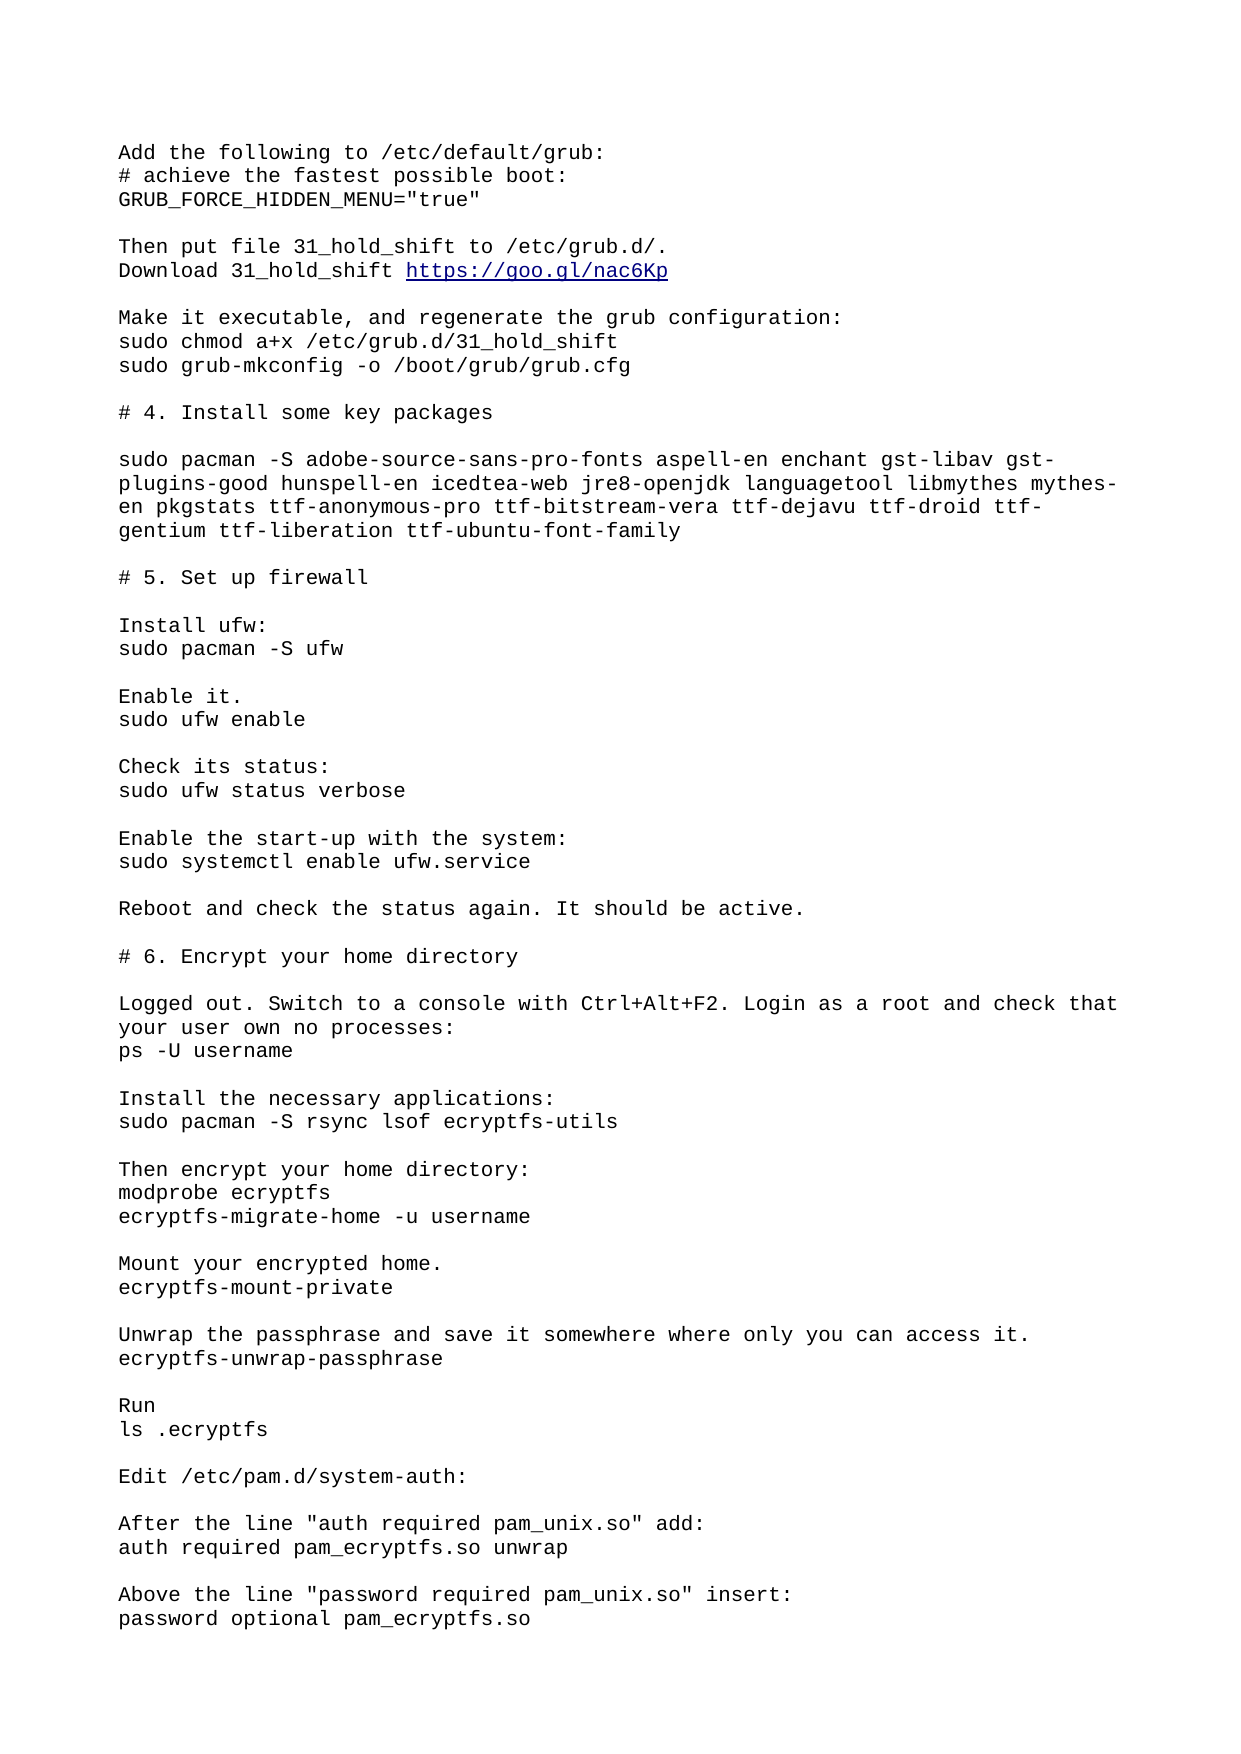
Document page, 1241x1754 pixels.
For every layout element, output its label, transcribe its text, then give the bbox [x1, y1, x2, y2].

text Add the following to /etc/default/grub: # achieve the fastest possible boot: GRUB_FORCE_HIDDEN_MENU="true" Then put file 31_hold_shift to /etc/grub.d/. Download 31_hold_shift https://goo.gl/nac6Kp Make it executable, and regenerate the grub configuration: sudo chmod a+x /etc/grub.d/31_hold_shift sudo grub-mkconfig -o /boot/grub/grub.cfg # 4. Install some key packages sudo pacman -S adobe-source-sans-pro-fonts aspell-en enchant gst-libav gst-plugins-good hunspell-en icedtea-web jre8-openjdk languagetool libmythes mythes-en pkgstats ttf-anonymous-pro ttf-bitstream-vera ttf-dejavu ttf-droid ttf-gentium ttf-liberation ttf-ubuntu-font-family # 5. Set up firewall Install ufw: sudo pacman -S ufw Enable it. sudo ufw enable Check its status: sudo ufw status verbose Enable the start-up with the system: sudo systemctl enable ufw.service Reboot and check the status again. It should be active. # 6. Encrypt your home directory Logged out. Switch to a console with Ctrl+Alt+F2. Login as a root and check that your user own no processes: ps -U username Install the necessary applications: sudo pacman -S rsync lsof ecryptfs-utils Then encrypt your home directory: modprobe ecryptfs ecryptfs-migrate-home -u username Mount your encrypted home. ecryptfs-mount-private Unwrap the passphrase and save it somewhere where only you can access it. ecryptfs-unwrap-passphrase Run ls .ecryptfs Edit /etc/pam.d/system-auth: After the line "auth required pam_unix.so" add: auth required pam_ecryptfs.so unwrap Above the line "password required pam_unix.so" insert: password optional pam_ecryptfs.so [118, 118, 1122, 1631]
